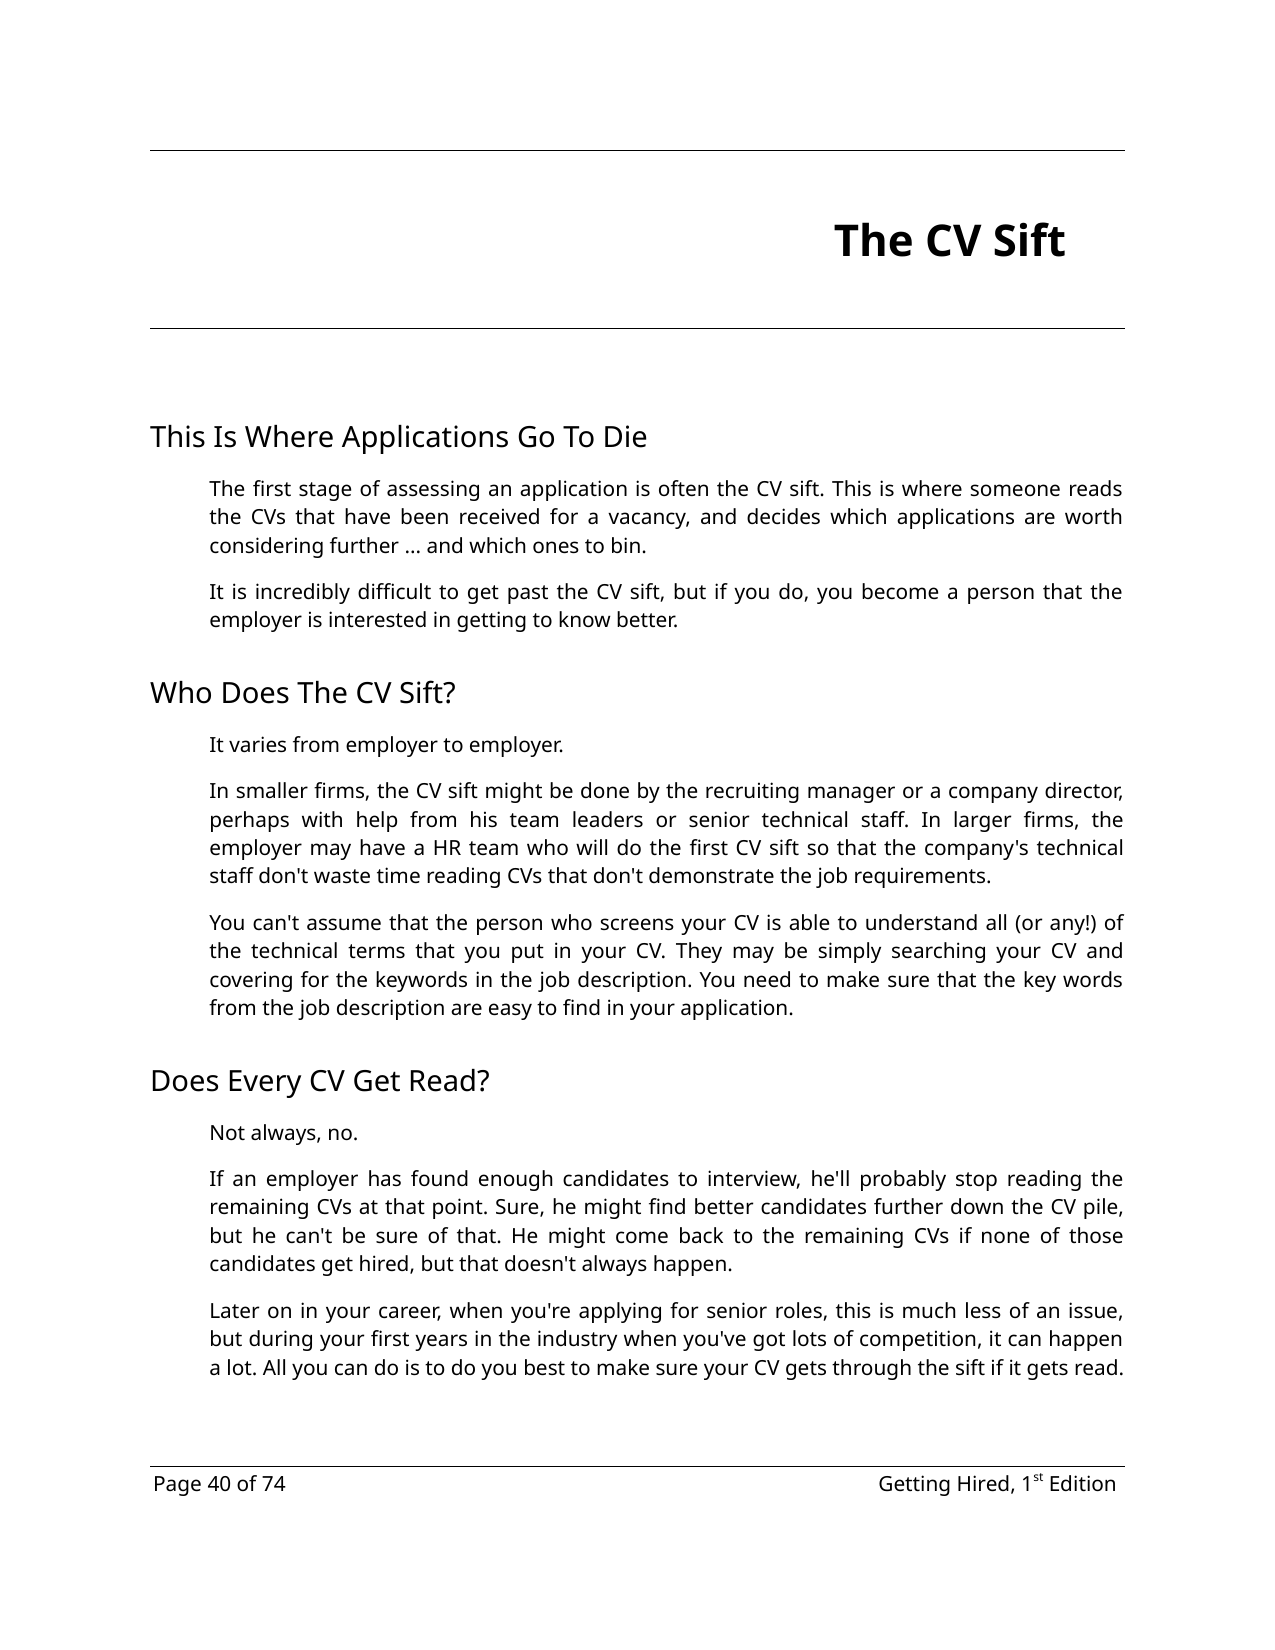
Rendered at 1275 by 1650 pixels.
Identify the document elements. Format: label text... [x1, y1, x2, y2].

text Not always, no. [209, 1118, 1125, 1146]
text In smaller firms, the CV sift might be done by the recruiting manager or a company director, perhaps with help from his team leaders or senior technical staff. In larger firms, the employer may have a HR team who will do the first CV sift so that the company's technical staff don't waste time reading CVs that don't demonstrate the job requirements. [209, 776, 1125, 890]
subtitle Does Every CV Get Read? [150, 1060, 1125, 1100]
subtitle The CV Sift [150, 151, 1125, 328]
text You can't assume that the person who screens your CV is able to understand all (or any!) of the technical terms that you put in your CV. They may be simply searching your CV and covering for the keywords in the job description. You need to make sure that the key words from the job description are easy to find in your application. [209, 908, 1125, 1022]
text Later on in your career, when you're applying for senior roles, this is much less of an issue, but during your first years in the industry when you've got lots of competition, it can happen a lot. All you can do is to do you best to make sure your CV gets through the sift if it gets read. [209, 1296, 1125, 1381]
text It is incredibly difficult to get past the CV sift, but if you do, you become a person that the employer is interested in getting to know better. [209, 577, 1125, 634]
text If an employer has found enough candidates to interview, he'll probably stop reading the remaining CVs at that point. Sure, he might find better candidates further down the CV pile, but he can't be sure of that. He might come back to the remaining CVs if none of those candidates get hired, but that doesn't always happen. [209, 1164, 1125, 1278]
text It varies from employer to employer. [209, 730, 1125, 758]
text The first stage of assessing an application is often the CV sift. This is where someone reads the CVs that have been received for a vacancy, and decides which applications are worth considering further ... and which ones to bin. [209, 474, 1125, 559]
subtitle This Is Where Applications Go To Die [150, 416, 1125, 456]
subtitle Who Does The CV Sift? [150, 672, 1125, 712]
